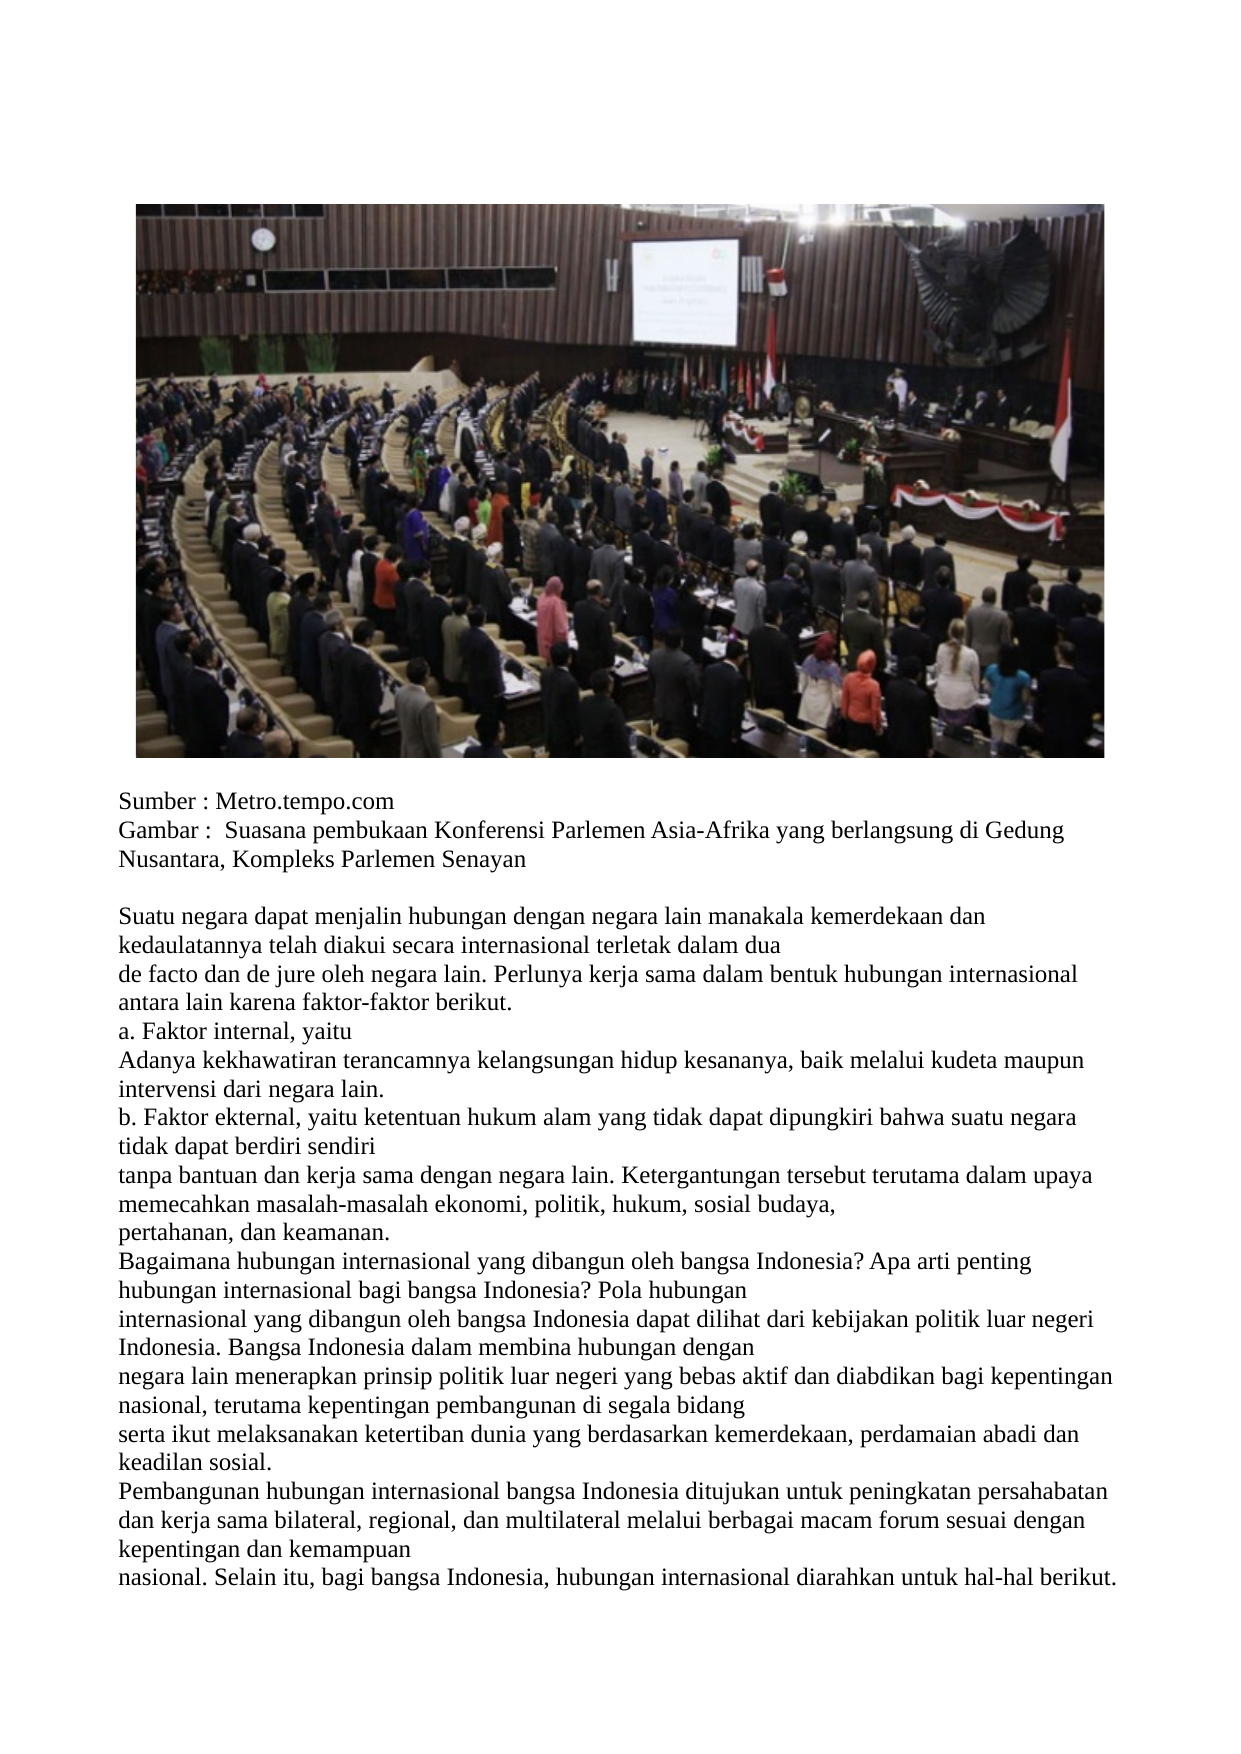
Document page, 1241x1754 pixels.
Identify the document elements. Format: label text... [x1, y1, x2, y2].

text negara lain menerapkan prinsip politik luar negeri yang bebas aktif dan diabdikan bagi kepentingan nasional, terutama kepentingan pembangunan di segala bidang [118, 1361, 1122, 1419]
text Suatu negara dapat menjalin hubungan dengan negara lain manakala kemerdekaan dan kedaulatannya telah diakui secara internasional terletak dalam dua [118, 901, 1122, 959]
text pertahanan, dan keamanan. [118, 1217, 1122, 1246]
text internasional yang dibangun oleh bangsa Indonesia dapat dilihat dari kebijakan politik luar negeri Indonesia. Bangsa Indonesia dalam membina hubungan dengan [118, 1304, 1122, 1361]
text a. Faktor internal, yaitu [118, 1016, 1122, 1045]
text de facto dan de jure oleh negara lain. Perlunya kerja sama dalam bentuk hubungan internasional antara lain karena faktor-faktor berikut. [118, 959, 1122, 1016]
text nasional. Selain itu, bagi bangsa Indonesia, hubungan internasional diarahkan untuk hal-hal berikut. [118, 1562, 1122, 1591]
text Bagaimana hubungan internasional yang dibangun oleh bangsa Indonesia? Apa arti penting hubungan internasional bagi bangsa Indonesia? Pola hubungan [118, 1246, 1122, 1304]
text Adanya kekhawatiran terancamnya kelangsungan hidup kesananya, baik melalui kudeta maupun intervensi dari negara lain. [118, 1045, 1122, 1102]
picture [135, 204, 1105, 758]
text Sumber : Metro.tempo.com [118, 786, 1122, 815]
text tanpa bantuan dan kerja sama dengan negara lain. Ketergantungan tersebut terutama dalam upaya memecahkan masalah-masalah ekonomi, politik, hukum, sosial budaya, [118, 1160, 1122, 1217]
text Pembangunan hubungan internasional bangsa Indonesia ditujukan untuk peningkatan persahabatan dan kerja sama bilateral, regional, dan multilateral melalui berbagai macam forum sesuai dengan kepentingan dan kemampuan [118, 1476, 1122, 1562]
text b. Faktor ekternal, yaitu ketentuan hukum alam yang tidak dapat dipungkiri bahwa suatu negara tidak dapat berdiri sendiri [118, 1102, 1122, 1160]
text Gambar : Suasana pembukaan Konferensi Parlemen Asia-Afrika yang berlangsung di Gedung Nusantara, Kompleks Parlemen Senayan [118, 815, 1122, 872]
text serta ikut melaksanakan ketertiban dunia yang berdasarkan kemerdekaan, perdamaian abadi dan keadilan sosial. [118, 1419, 1122, 1476]
